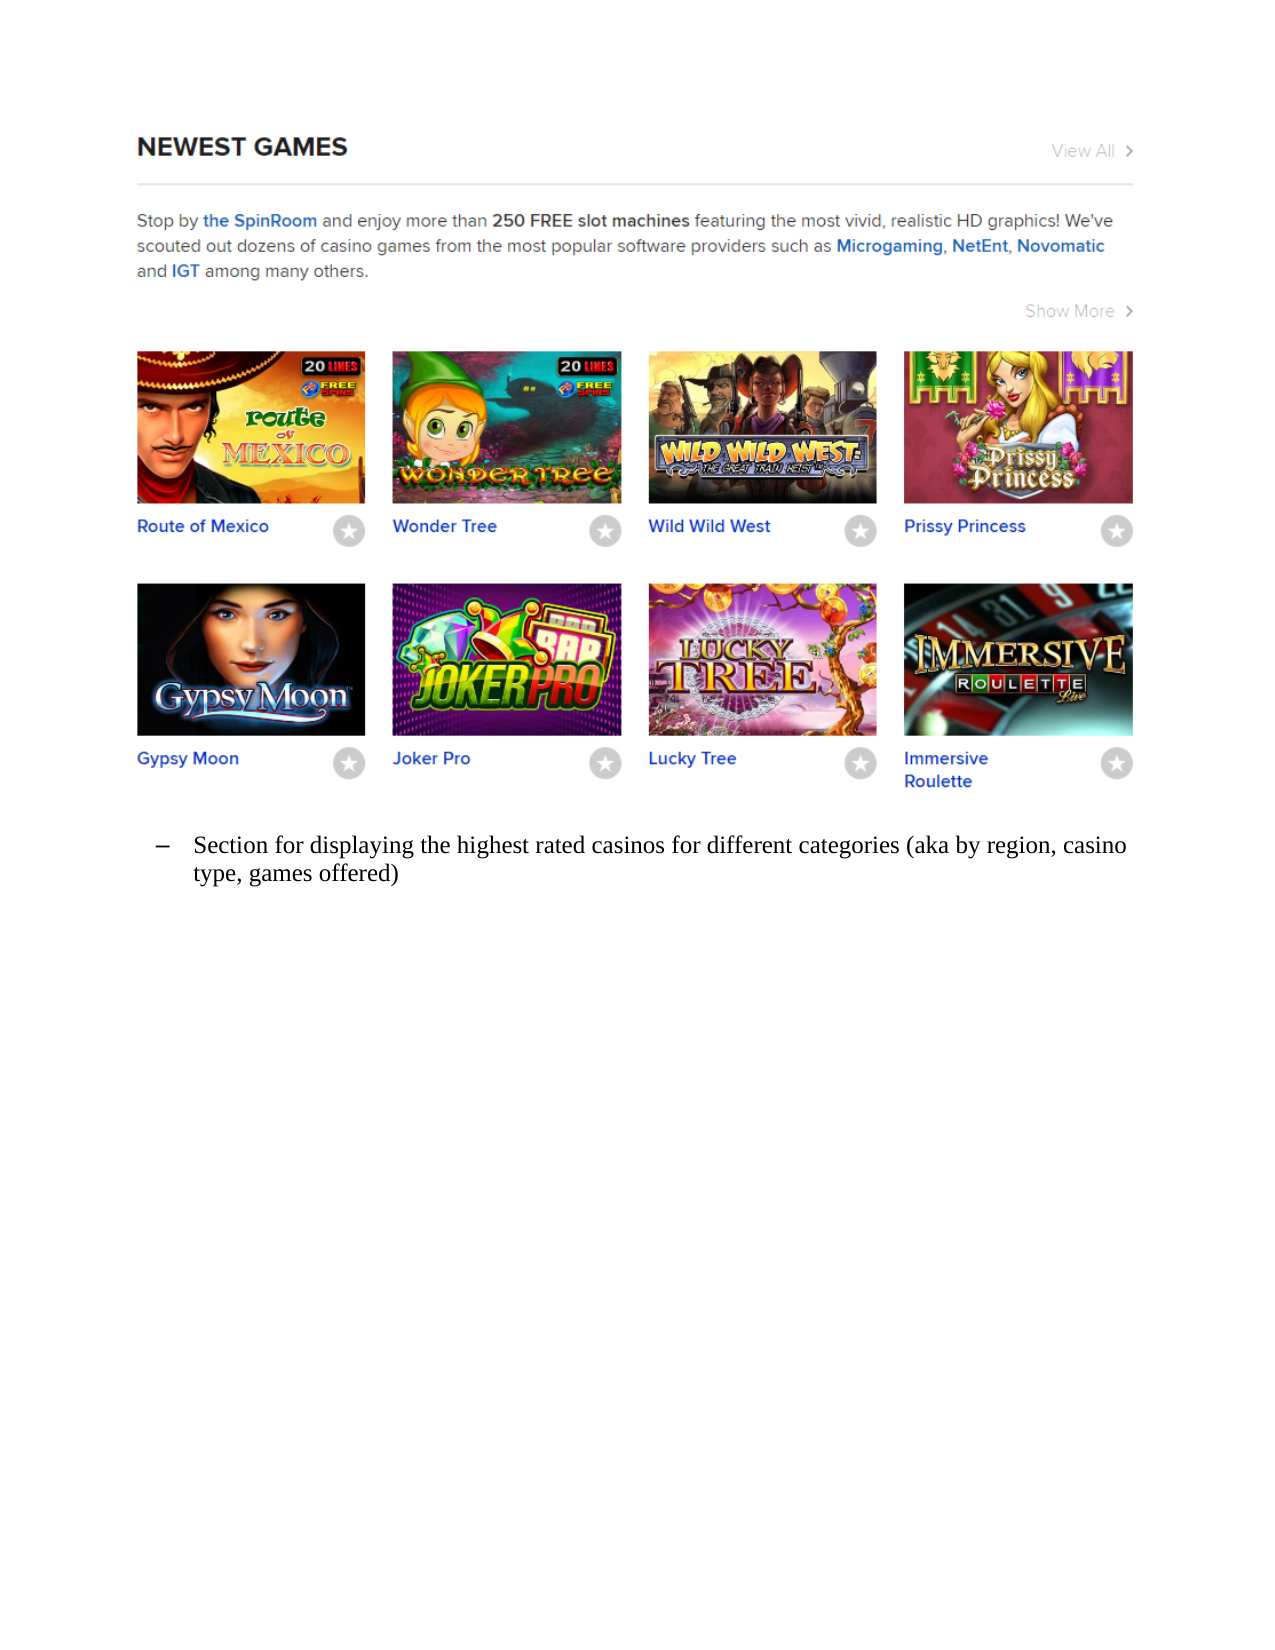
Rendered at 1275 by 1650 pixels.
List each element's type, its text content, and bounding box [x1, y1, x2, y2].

picture [118, 118, 1157, 801]
list Section for displaying the highest rated casinos for different categories (aka by region, casino type, games offered) [156, 830, 1157, 887]
